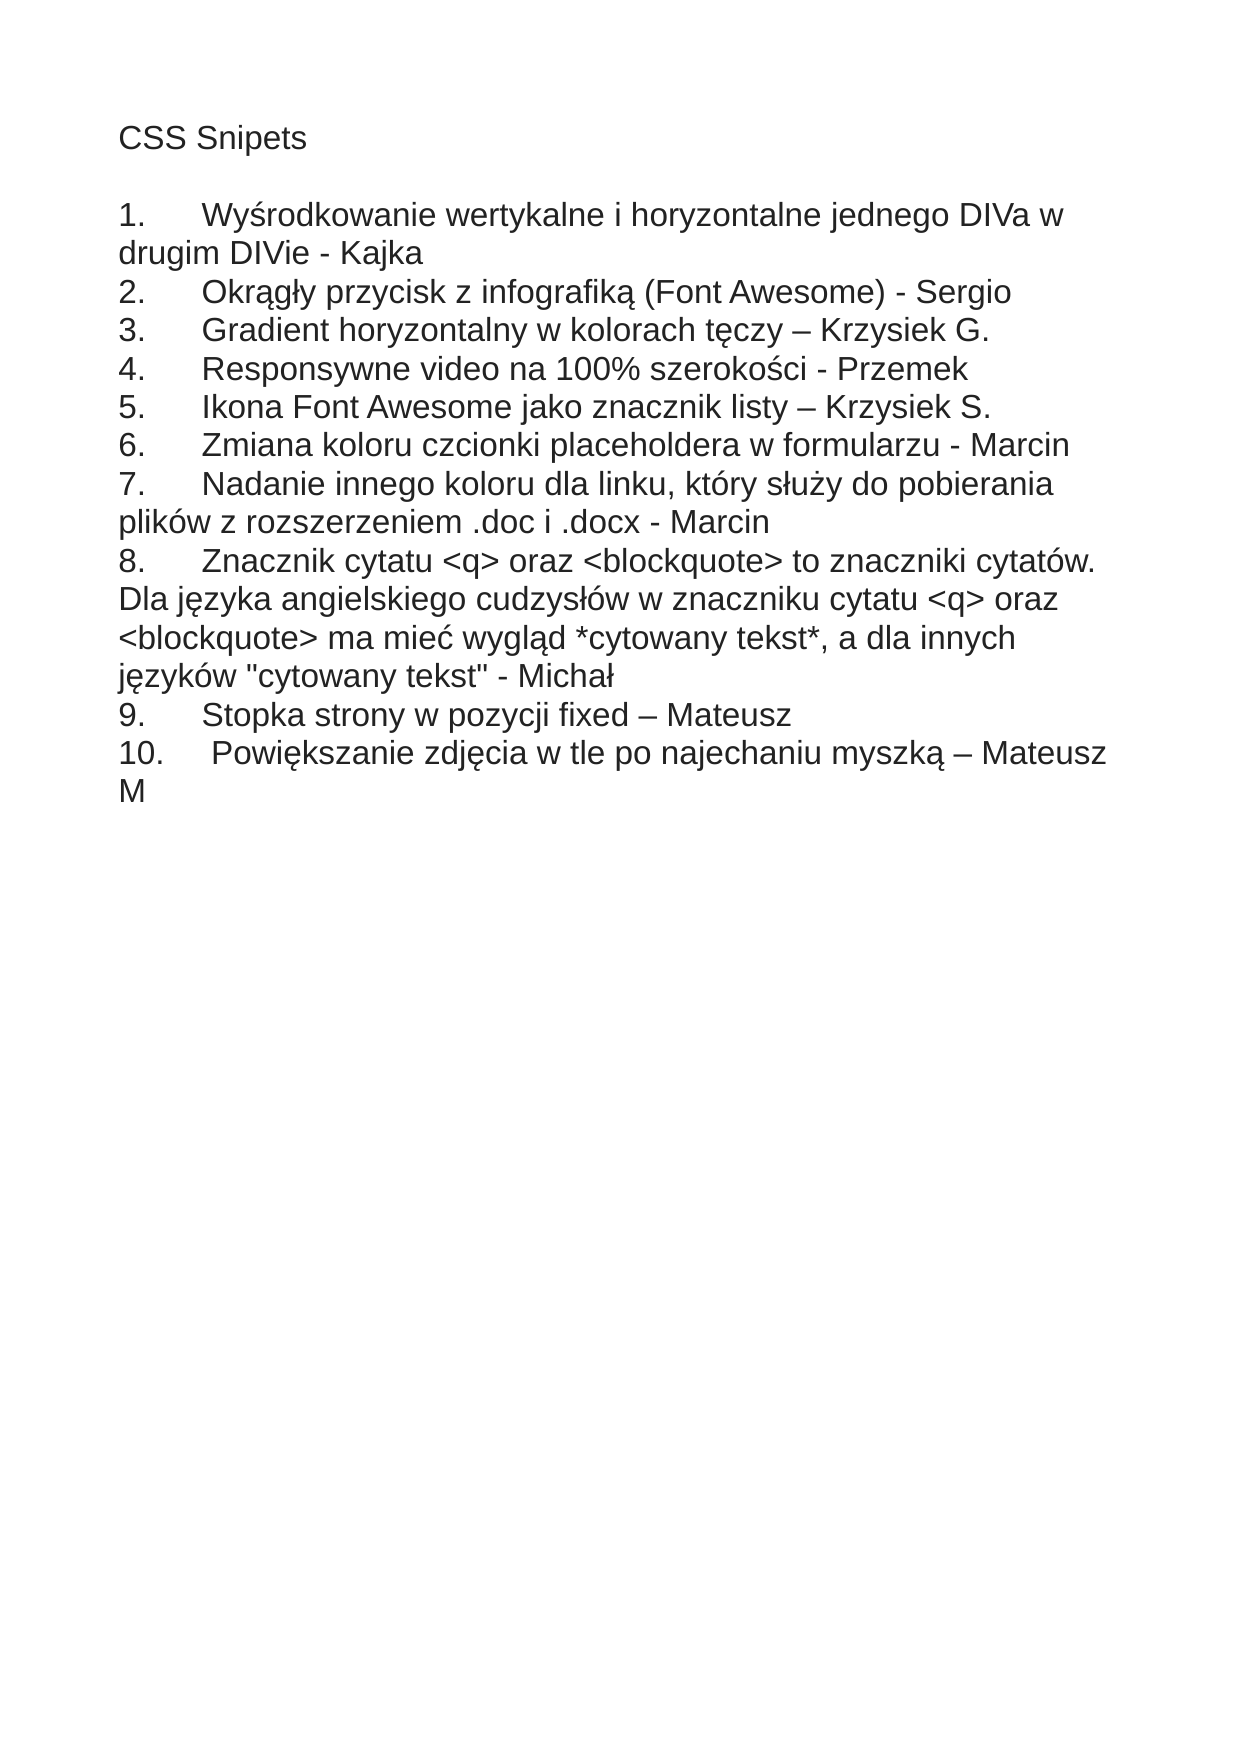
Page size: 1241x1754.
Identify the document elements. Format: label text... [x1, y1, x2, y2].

text 1. Wyśrodkowanie wertykalne i horyzontalne jednego DIVa w drugim DIVie - Kajka 2. Okrągły przycisk z infografiką (Font Awesome) - Sergio 3. Gradient horyzontalny w kolorach tęczy – Krzysiek G. 4. Responsywne video na 100% szerokości - Przemek 5. Ikona Font Awesome jako znacznik listy – Krzysiek S. 6. Zmiana koloru czcionki placeholdera w formularzu - Marcin 7. Nadanie innego koloru dla linku, który służy do pobierania plików z rozszerzeniem .doc i .docx - Marcin 8. Znacznik cytatu <q> oraz <blockquote> to znaczniki cytatów. Dla języka angielskiego cudzysłów w znaczniku cytatu <q> oraz <blockquote> ma mieć wygląd *cytowany tekst*, a dla innych języków "cytowany tekst" - Michał 9. Stopka strony w pozycji fixed – Mateusz 10. Powiększanie zdjęcia w tle po najechaniu myszką – Mateusz M [118, 195, 1122, 810]
text CSS Snipets [118, 118, 1122, 157]
